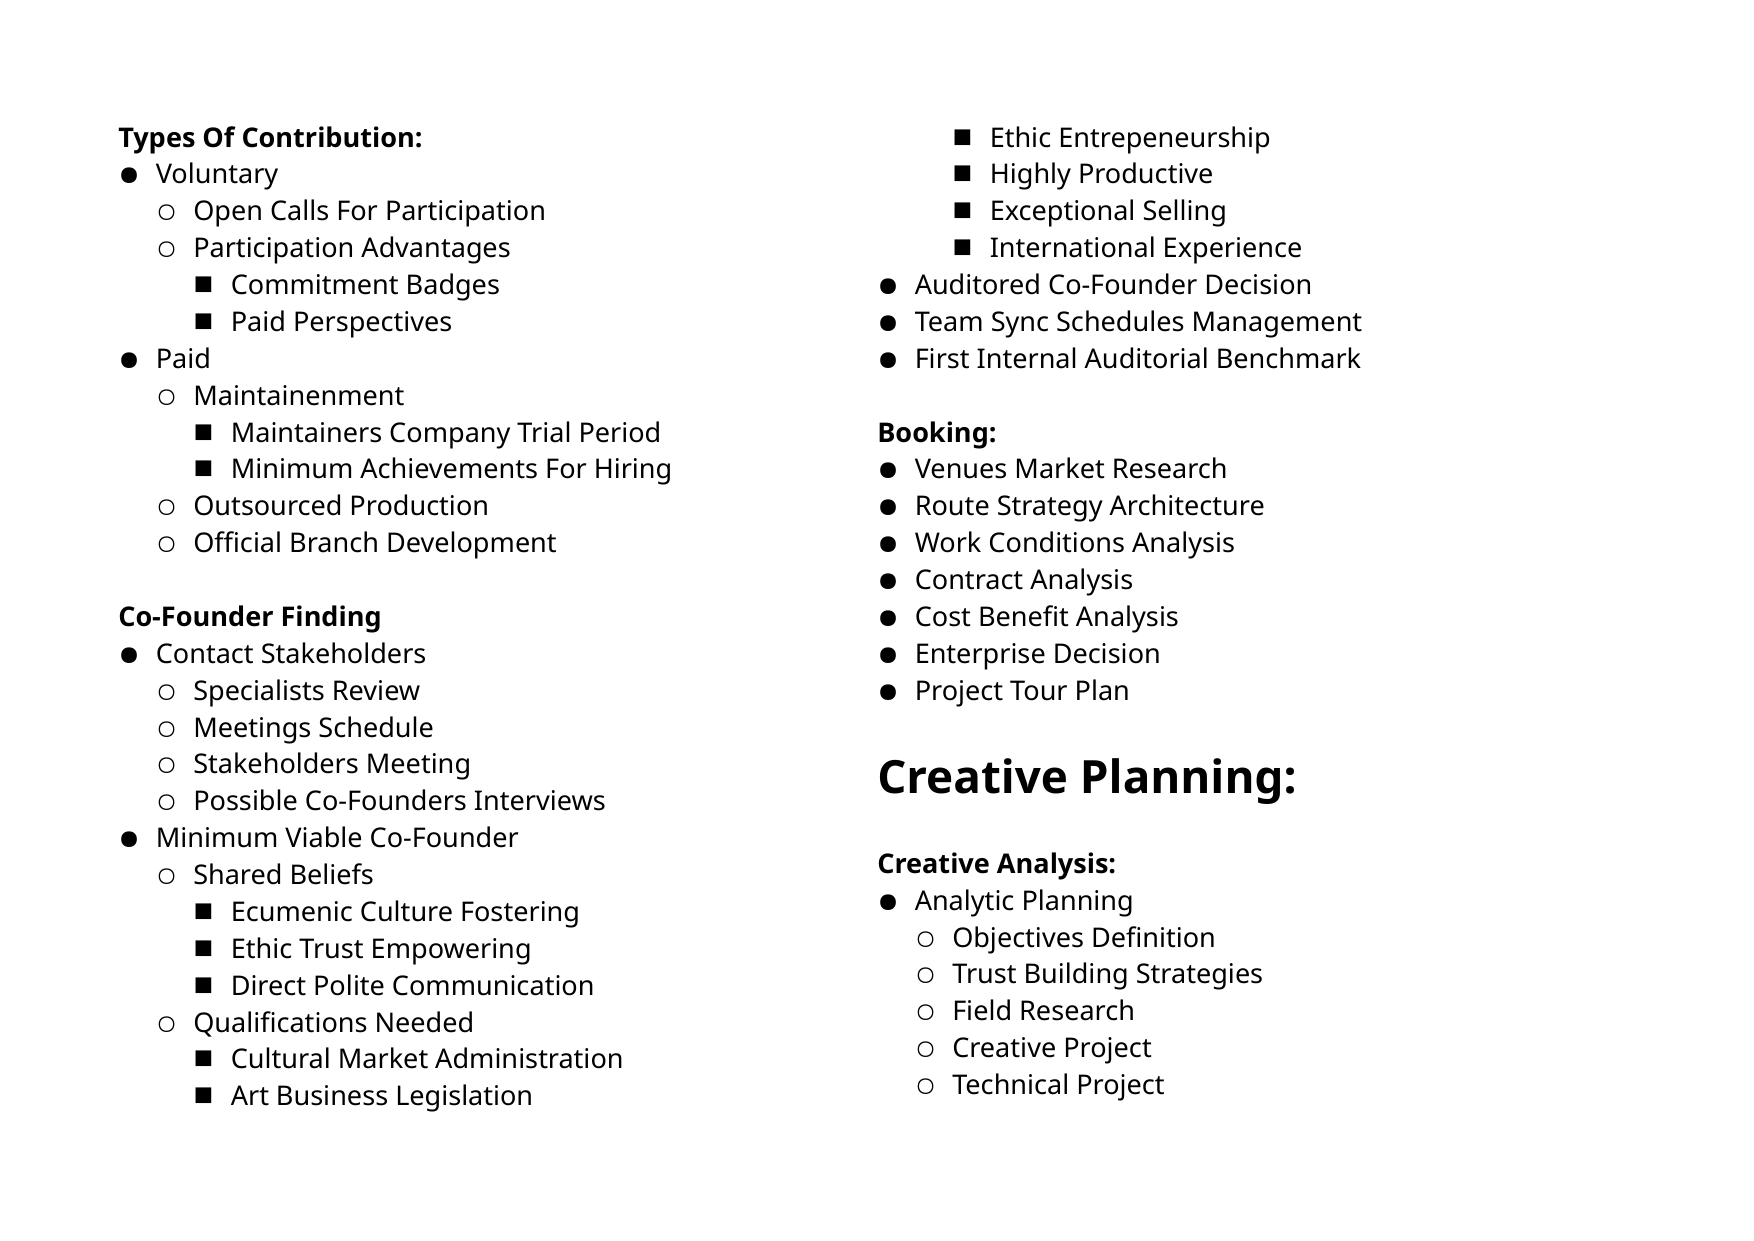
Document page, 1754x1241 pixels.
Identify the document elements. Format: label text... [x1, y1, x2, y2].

list Paid Perspectives [193, 302, 877, 339]
list International Experience [952, 229, 1636, 266]
list Ethic Entrepeneurship [952, 118, 1636, 155]
list Objectives Definition [914, 918, 1636, 955]
list Official Branch Development [156, 524, 877, 561]
list Cultural Market Administration [193, 1040, 877, 1077]
list Highly Productive [952, 155, 1636, 192]
list Creative Project [914, 1029, 1636, 1066]
list Participation Advantages [156, 229, 877, 266]
text Types Of Contribution: [118, 118, 877, 155]
list Field Research [914, 992, 1636, 1029]
list Specialists Review [156, 671, 877, 708]
list Team Sync Schedules Management [877, 302, 1636, 339]
list Shared Beliefs [156, 856, 877, 892]
list Commitment Badges [193, 266, 877, 302]
list Project Tour Plan [877, 671, 1636, 708]
list Route Strategy Architecture [877, 487, 1636, 524]
list Meetings Schedule [156, 708, 877, 745]
subtitle Creative Analysis: [877, 844, 1636, 881]
list Work Conditions Analysis [877, 524, 1636, 561]
list Ethic Trust Empowering [193, 929, 877, 966]
list Contact Stakeholders [118, 634, 877, 671]
list Auditored Co-Founder Decision [877, 266, 1636, 302]
list Stakeholders Meeting [156, 745, 877, 782]
list Trust Building Strategies [914, 955, 1636, 992]
list Cost Benefit Analysis [877, 597, 1636, 634]
list Analytic Planning [877, 881, 1636, 918]
list Qualifications Needed [156, 1003, 877, 1040]
list Enterprise Decision [877, 634, 1636, 671]
list Exceptional Selling [952, 192, 1636, 229]
subtitle Co-Founder Finding [118, 597, 877, 634]
list Voluntary [118, 155, 877, 192]
list Minimum Viable Co-Founder [118, 819, 877, 856]
list Technical Project [914, 1066, 1636, 1102]
list Venues Market Research [877, 450, 1636, 487]
list Maintainenment [156, 376, 877, 413]
list Outsourced Production [156, 487, 877, 524]
list Open Calls For Participation [156, 192, 877, 229]
list Art Business Legislation [193, 1077, 877, 1114]
list Possible Co-Founders Interviews [156, 782, 877, 819]
list Direct Polite Communication [193, 966, 877, 1003]
list Paid [118, 339, 877, 376]
subtitle Creative Planning: [877, 745, 1636, 807]
text Booking: [877, 413, 1636, 450]
list Contract Analysis [877, 561, 1636, 597]
list Ecumenic Culture Fostering [193, 892, 877, 929]
list First Internal Auditorial Benchmark [877, 339, 1636, 376]
list Minimum Achievements For Hiring [193, 450, 877, 487]
list Maintainers Company Trial Period [193, 413, 877, 450]
